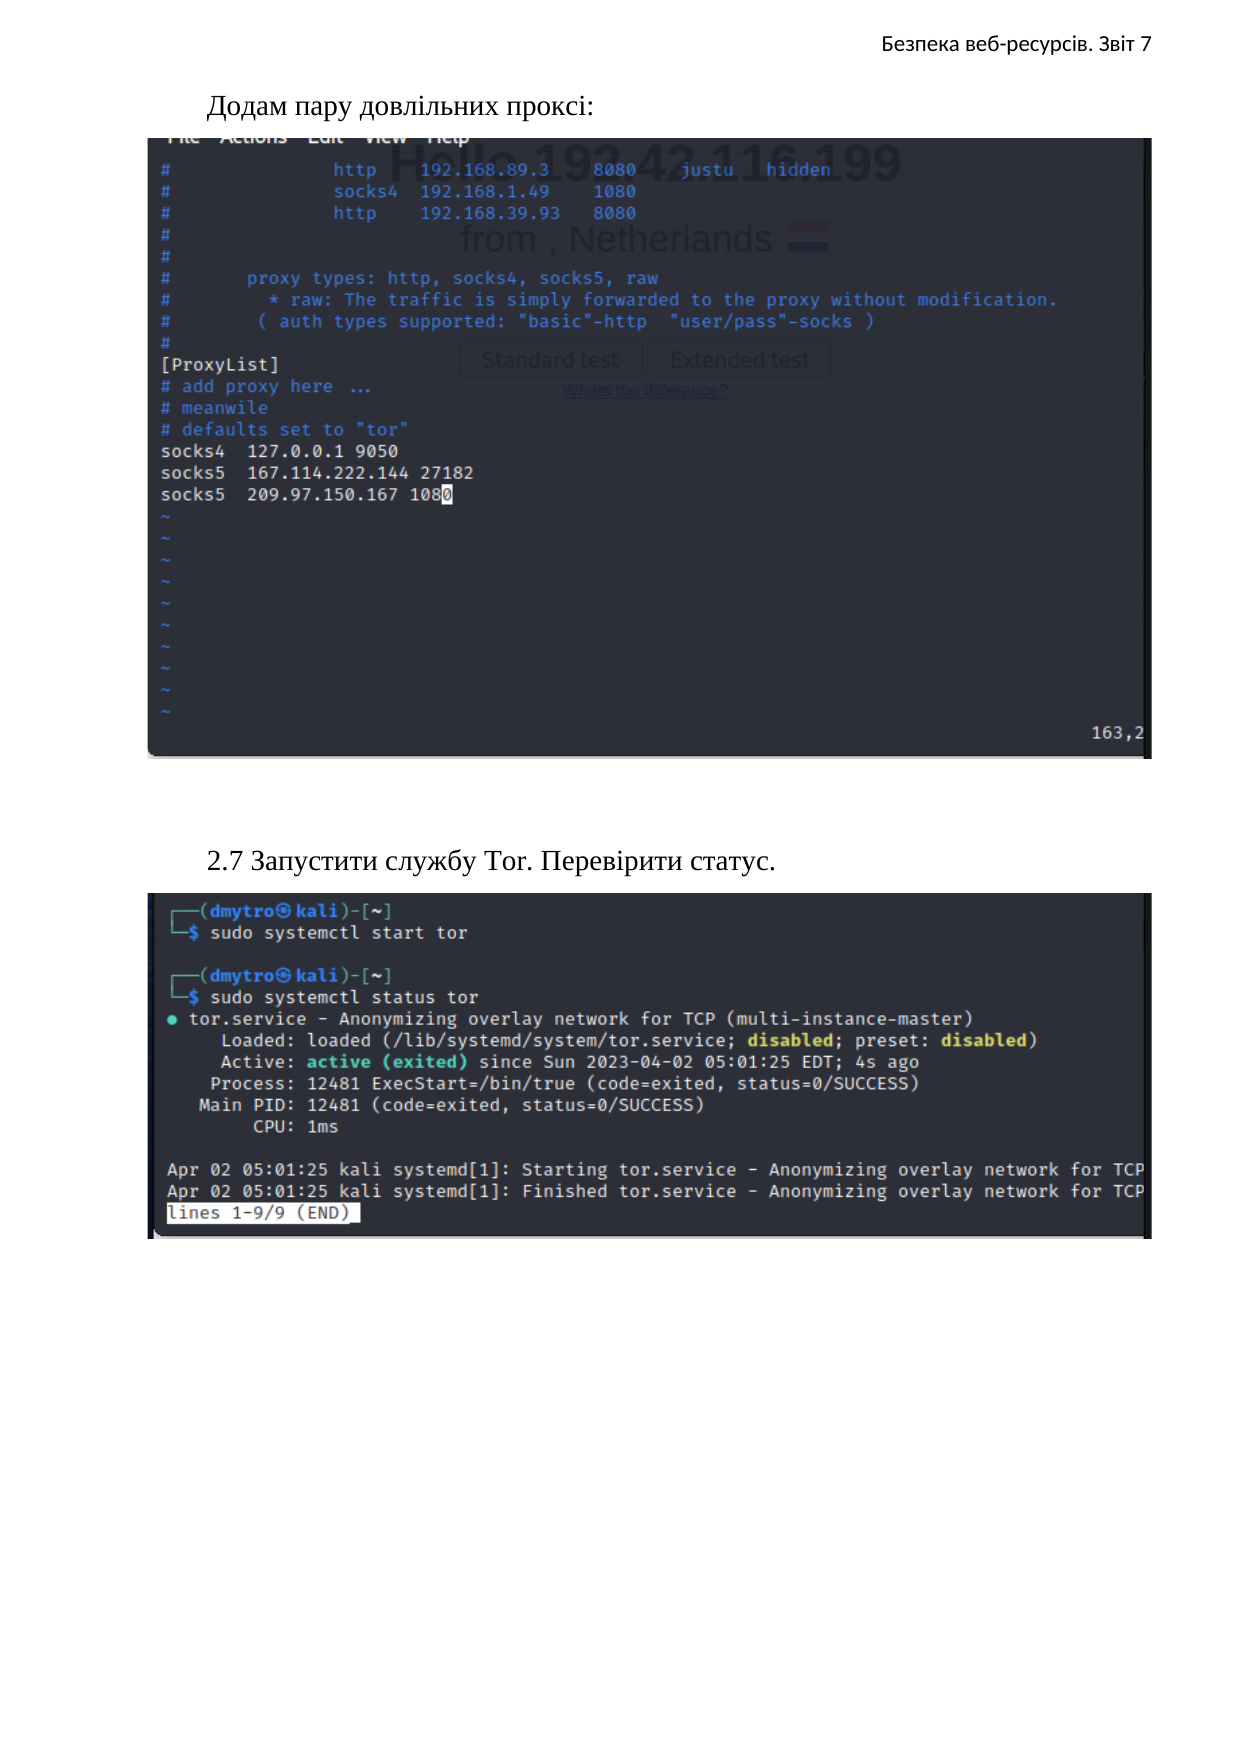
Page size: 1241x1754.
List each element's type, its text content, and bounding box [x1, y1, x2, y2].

picture [147, 893, 1152, 1239]
picture [147, 138, 1152, 759]
list Додам пару довлільних проксі: [148, 88, 1152, 122]
list 2.7 Запустити службу Tor. Перевірити статус. [148, 843, 1152, 876]
